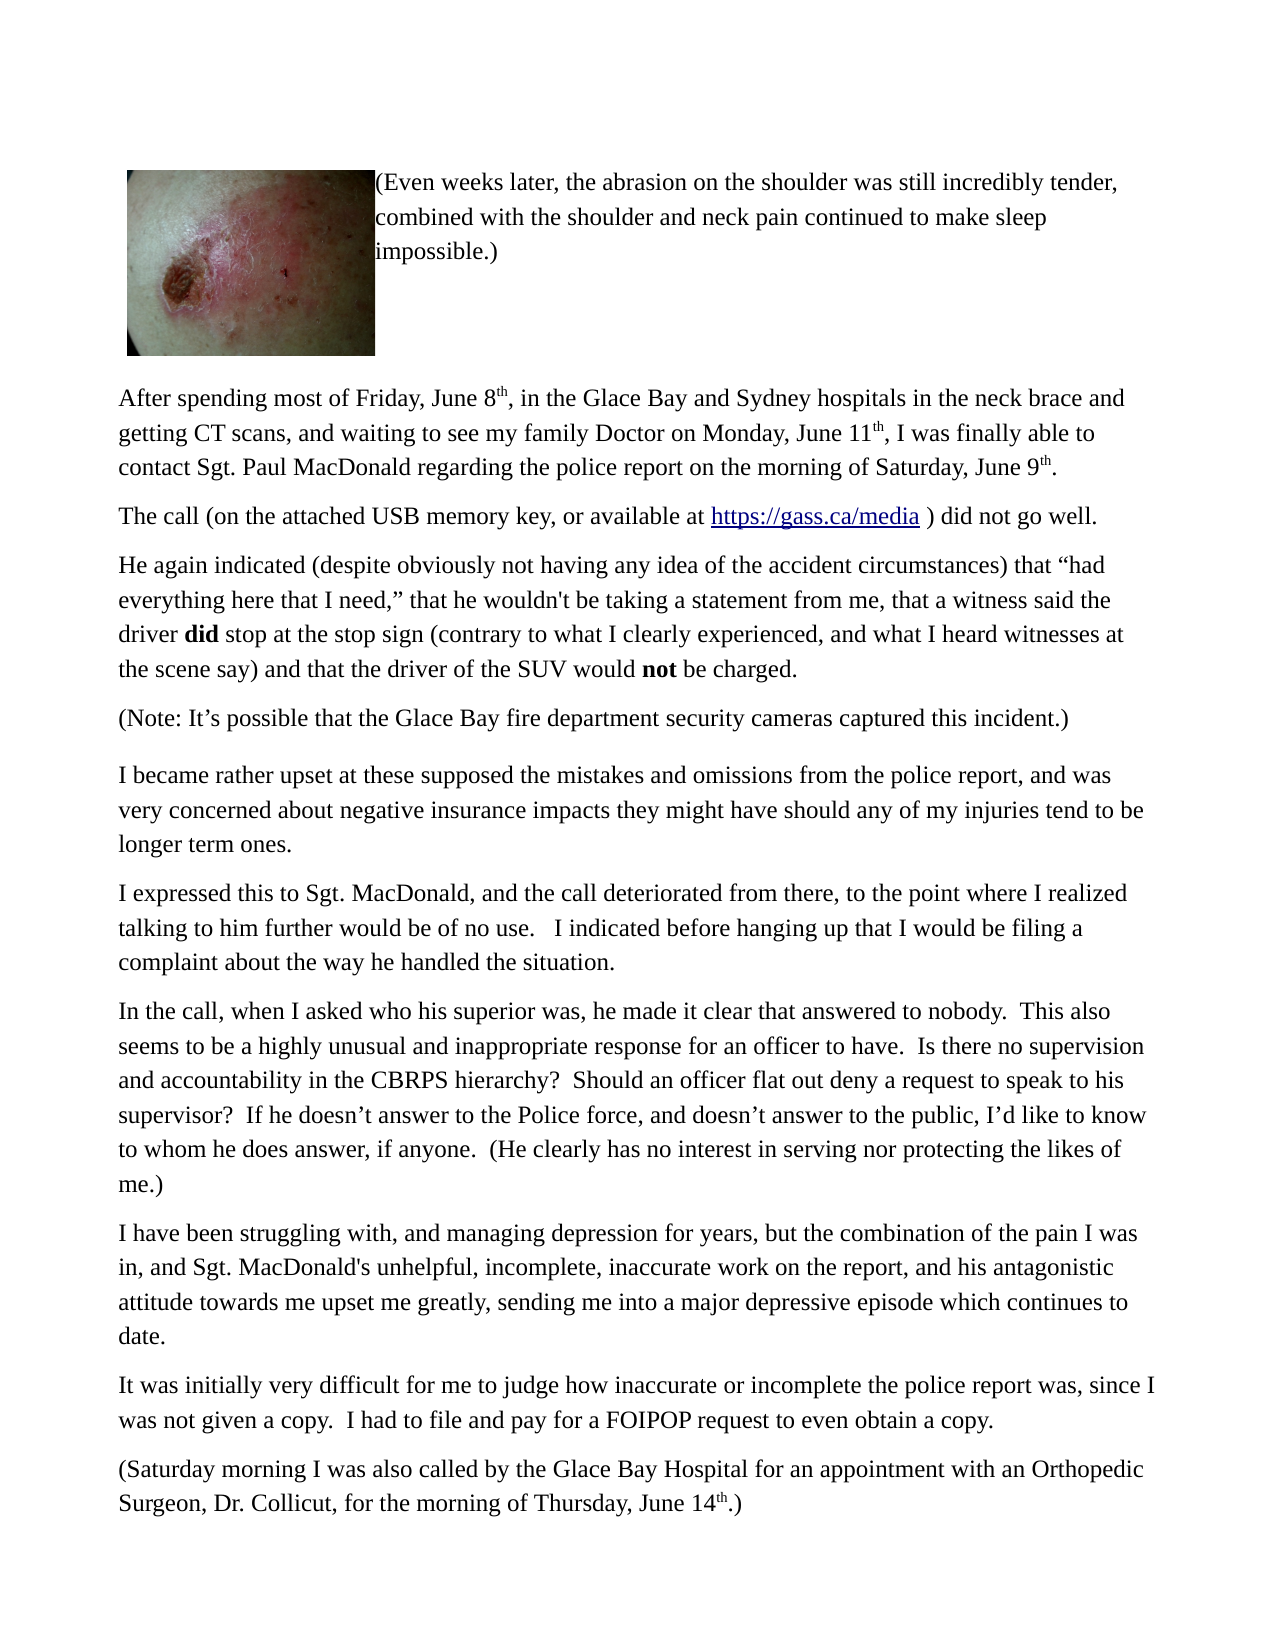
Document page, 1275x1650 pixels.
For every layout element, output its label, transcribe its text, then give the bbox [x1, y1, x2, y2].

text The call (on the attached USB memory key, or available at https://gass.ca/media ) did not go well. [118, 501, 1157, 530]
text (Saturday morning I was also called by the Glace Bay Hospital for an appointment with an Orthopedic Surgeon, Dr. Collicut, for the morning of Thursday, June 14th.) [118, 1454, 1157, 1517]
text After spending most of Friday, June 8th, in the Glace Bay and Sydney hospitals in the neck brace and getting CT scans, and waiting to see my family Doctor on Monday, June 11th, I was finally able to contact Sgt. Paul MacDonald regarding the police report on the morning of Saturday, June 9th. [118, 383, 1157, 481]
text I have been struggling with, and managing depression for years, but the combination of the pain I was in, and Sgt. MacDonald's unhelpful, incomplete, inaccurate work on the report, and his antagonistic attitude towards me upset me greatly, sending me into a major depressive episode which continues to date. [118, 1218, 1157, 1350]
text He again indicated (despite obviously not having any idea of the accident circumstances) that “had everything here that I need,” that he wouldn't be taking a statement from me, that a witness said the driver did stop at the stop sign (contrary to what I clearly experienced, and what I heard witnesses at the scene say) and that the driver of the SUV would not be charged. [118, 550, 1157, 683]
text (Even weeks later, the abrasion on the shoulder was still incredibly tender, combined with the shoulder and neck pain continued to make sleep impossible.) [118, 167, 1157, 265]
picture [127, 170, 375, 356]
text It was initially very difficult for me to judge how inaccurate or incomplete the police report was, since I was not given a copy. I had to file and pay for a FOIPOP request to even obtain a copy. [118, 1370, 1157, 1434]
text In the call, when I asked who his superior was, he made it clear that answered to nobody. This also seems to be a highly unusual and inappropriate response for an officer to have. Is there no supervision and accountability in the CBRPS hierarchy? Should an officer flat out deny a request to speak to his supervisor? If he doesn’t answer to the Police force, and doesn’t answer to the public, I’d like to know to whom he does answer, if anyone. (He clearly has no interest in serving nor protecting the likes of me.) [118, 996, 1157, 1198]
text (Note: It’s possible that the Glace Bay fire department security cameras captured this incident.) [118, 703, 1157, 732]
text I became rather upset at these supposed the mistakes and omissions from the police report, and was very concerned about negative insurance impacts they might have should any of my injuries tend to be longer term ones. [118, 760, 1157, 858]
text I expressed this to Sgt. MacDonald, and the call deteriorated from there, to the point where I realized talking to him further would be of no use. I indicated before hanging up that I would be filing a complaint about the way he handled the situation. [118, 878, 1157, 976]
